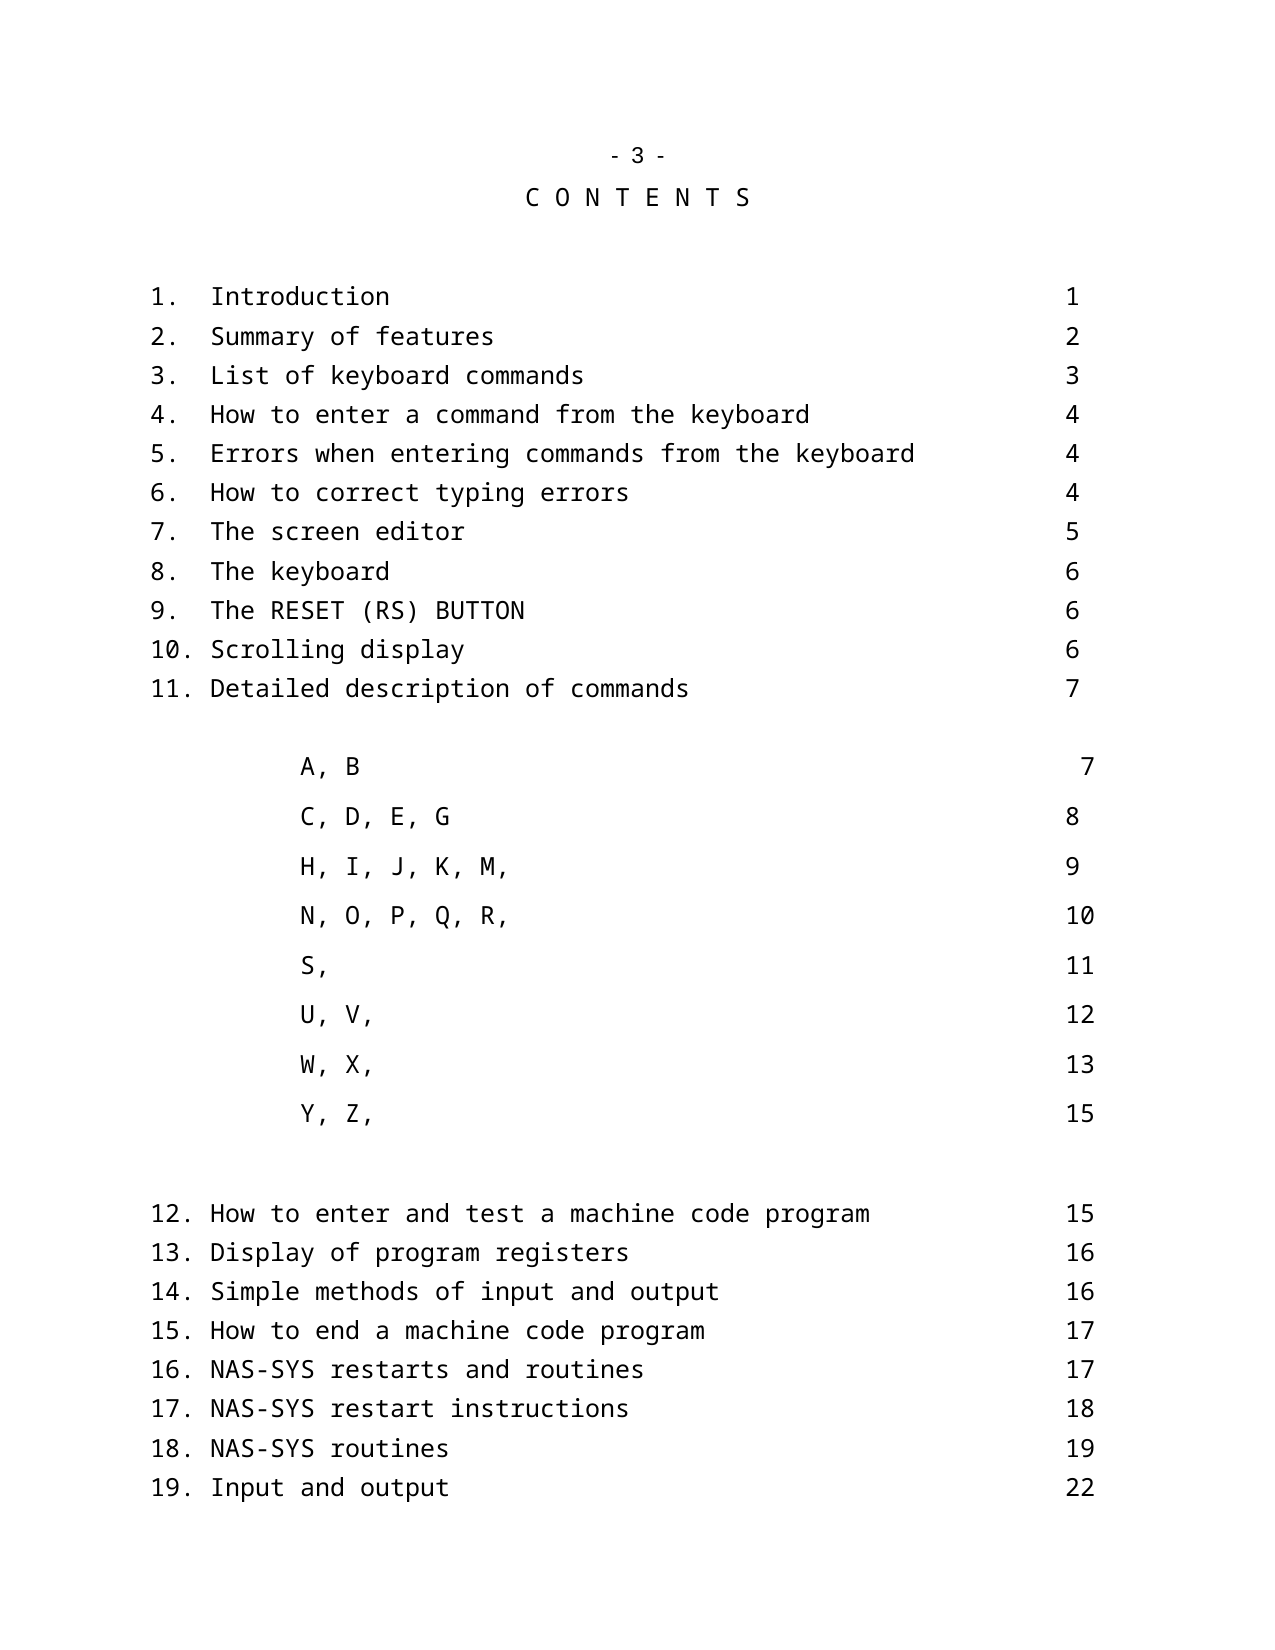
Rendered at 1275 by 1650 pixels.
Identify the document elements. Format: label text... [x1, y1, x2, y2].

text 2. Summary of features 2 [150, 318, 1125, 352]
text 9. The RESET (RS) BUTTON 6 [150, 592, 1125, 626]
text C O N T E N T S [150, 180, 1125, 214]
text 3. List of keyboard commands 3 [150, 357, 1125, 391]
text 13. Display of program registers 16 [150, 1234, 1125, 1268]
text 10. Scrolling display 6 [150, 632, 1125, 666]
text 1. Introduction 1 [150, 279, 1125, 313]
text 8. The keyboard 6 [150, 553, 1125, 587]
text Y, Z, 15 [150, 1096, 1125, 1130]
text H, I, J, K, M, 9 [150, 848, 1125, 882]
text 12. How to enter and test a machine code program 15 [150, 1195, 1125, 1229]
text A, B 7 [150, 749, 1125, 783]
text S, 11 [150, 947, 1125, 981]
text 18. NAS-SYS routines 19 [150, 1430, 1125, 1464]
text 17. NAS-SYS restart instructions 18 [150, 1391, 1125, 1425]
text 16. NAS-SYS restarts and routines 17 [150, 1352, 1125, 1386]
text 4. How to enter a command from the keyboard 4 [150, 397, 1125, 431]
text 19. Input and output 22 [150, 1469, 1125, 1503]
text C, D, E, G 8 [150, 799, 1125, 833]
text 11. Detailed description of commands 7 [150, 671, 1125, 705]
text 14. Simple methods of input and output 16 [150, 1274, 1125, 1308]
text 5. Errors when entering commands from the keyboard 4 [150, 436, 1125, 470]
text N, O, P, Q, R, 10 [150, 898, 1125, 932]
text 6. How to correct typing errors 4 [150, 475, 1125, 509]
text U, V, 12 [150, 997, 1125, 1031]
text 7. The screen editor 5 [150, 514, 1125, 548]
text W, X, 13 [150, 1047, 1125, 1081]
text 15. How to end a machine code program 17 [150, 1313, 1125, 1347]
